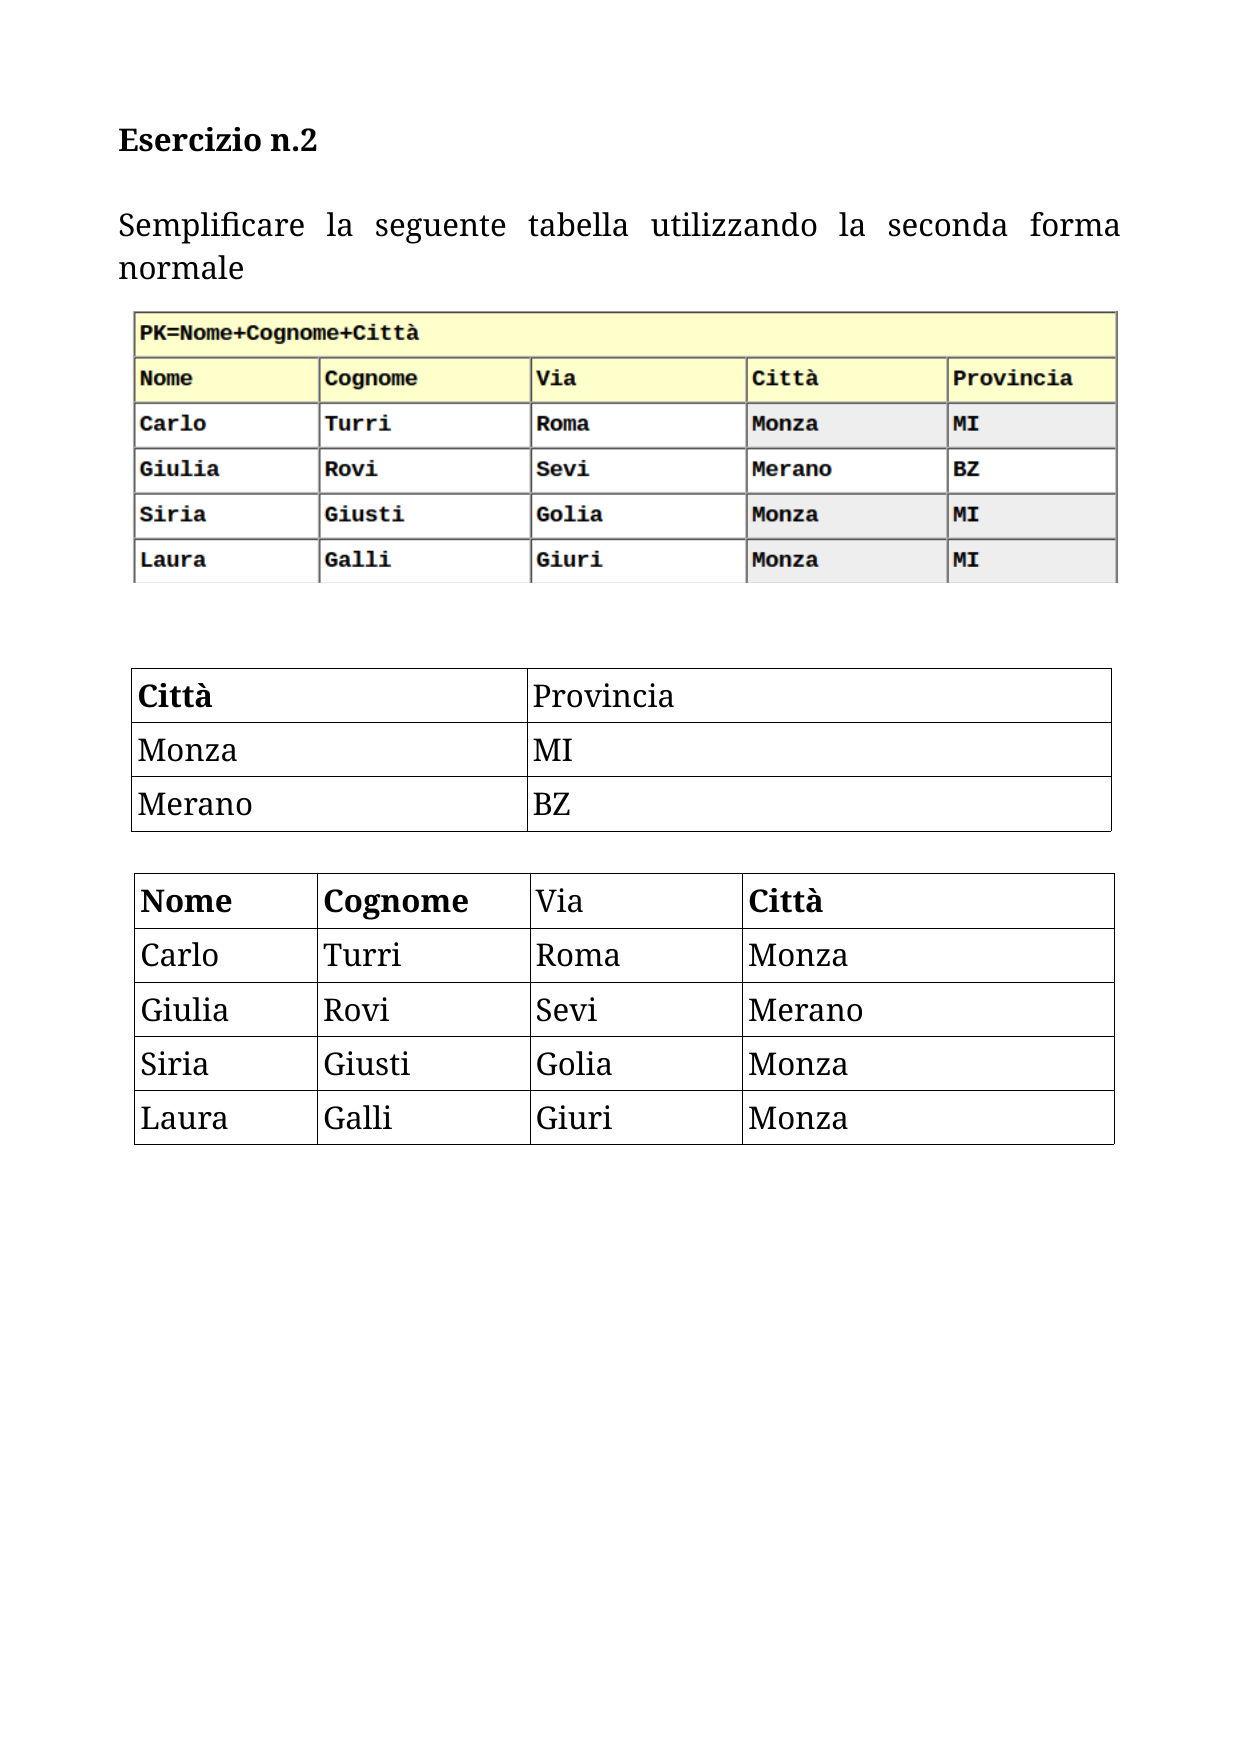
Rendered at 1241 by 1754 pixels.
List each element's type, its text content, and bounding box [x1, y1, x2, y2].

table_cell Golia [531, 1037, 742, 1090]
table_header Nome [135, 874, 317, 927]
table_header Cognome [318, 874, 530, 927]
picture [132, 311, 1119, 583]
table_cell Siria [135, 1037, 317, 1090]
table_cell Galli [318, 1091, 530, 1144]
table_cell Laura [135, 1091, 317, 1144]
table_cell Merano [743, 983, 1114, 1036]
table_cell Giulia [135, 983, 317, 1036]
table_header Città [743, 874, 1114, 927]
table_cell Monza [743, 929, 1114, 982]
table_cell Monza [743, 1091, 1114, 1144]
table_cell Carlo [135, 929, 317, 982]
table_cell Turri [318, 929, 530, 982]
table_cell MI [528, 723, 1111, 776]
table_cell Sevi [531, 983, 742, 1036]
text Esercizio n.2 [118, 118, 1122, 161]
table_cell BZ [528, 777, 1111, 831]
table_cell Giuri [531, 1091, 742, 1144]
table_header Provincia [528, 669, 1111, 722]
table_cell Rovi [318, 983, 530, 1036]
table_header Città [132, 669, 527, 722]
table_cell Giusti [318, 1037, 530, 1090]
table_cell Roma [531, 929, 742, 982]
table_cell Merano [132, 777, 527, 831]
text Semplificare la seguente tabella utilizzando la seconda forma normale [118, 203, 1122, 288]
table_cell Monza [743, 1037, 1114, 1090]
table_cell Monza [132, 723, 527, 776]
table_header Via [531, 874, 742, 927]
